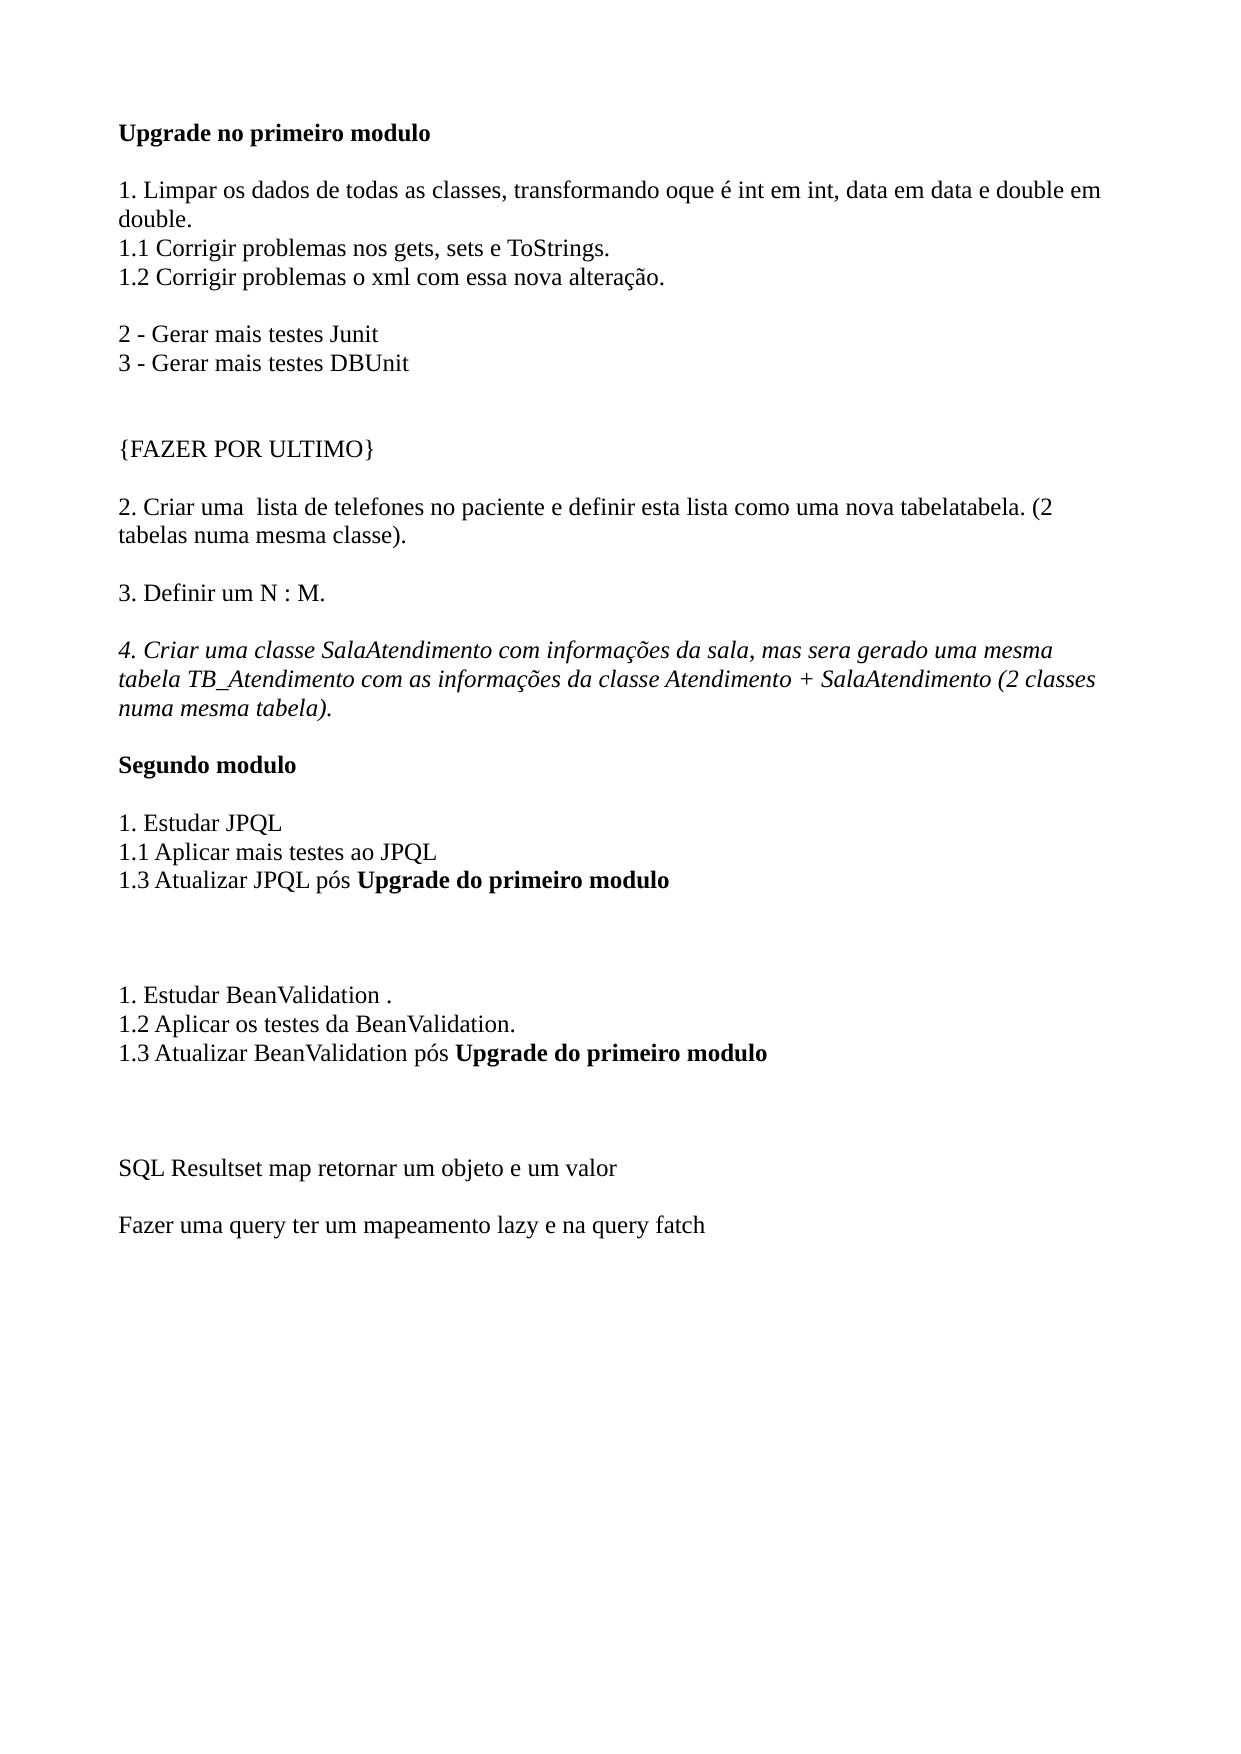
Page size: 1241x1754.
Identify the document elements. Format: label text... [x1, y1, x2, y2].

text 1.1 Aplicar mais testes ao JPQL [118, 837, 1122, 866]
text SQL Resultset map retornar um objeto e um valor [118, 1153, 1122, 1182]
text {FAZER POR ULTIMO} [118, 434, 1122, 463]
text 2 - Gerar mais testes Junit [118, 319, 1122, 348]
text 4. Criar uma classe SalaAtendimento com informações da sala, mas sera gerado uma mesma tabela TB_Atendimento com as informações da classe Atendimento + SalaAtendimento (2 classes numa mesma tabela). [118, 636, 1122, 722]
text Fazer uma query ter um mapeamento lazy e na query fatch [118, 1211, 1122, 1239]
text 1.2 Aplicar os testes da BeanValidation. [118, 1009, 1122, 1038]
text Segundo modulo [118, 751, 1122, 779]
text 1.3 Atualizar JPQL pós Upgrade do primeiro modulo [118, 866, 1122, 894]
text 1. Estudar JPQL [118, 808, 1122, 837]
text 1.1 Corrigir problemas nos gets, sets e ToStrings. [118, 233, 1122, 262]
text 1.3 Atualizar BeanValidation pós Upgrade do primeiro modulo [118, 1038, 1122, 1067]
text 3. Definir um N : M. [118, 578, 1122, 607]
text 3 - Gerar mais testes DBUnit [118, 348, 1122, 377]
text 1. Limpar os dados de todas as classes, transformando oque é int em int, data em data e double em double. [118, 176, 1122, 233]
text Upgrade no primeiro modulo [118, 118, 1122, 147]
text 1.2 Corrigir problemas o xml com essa nova alteração. [118, 262, 1122, 291]
text 2. Criar uma lista de telefones no paciente e definir esta lista como uma nova tabelatabela. (2 tabelas numa mesma classe). [118, 492, 1122, 549]
text 1. Estudar BeanValidation . [118, 981, 1122, 1009]
